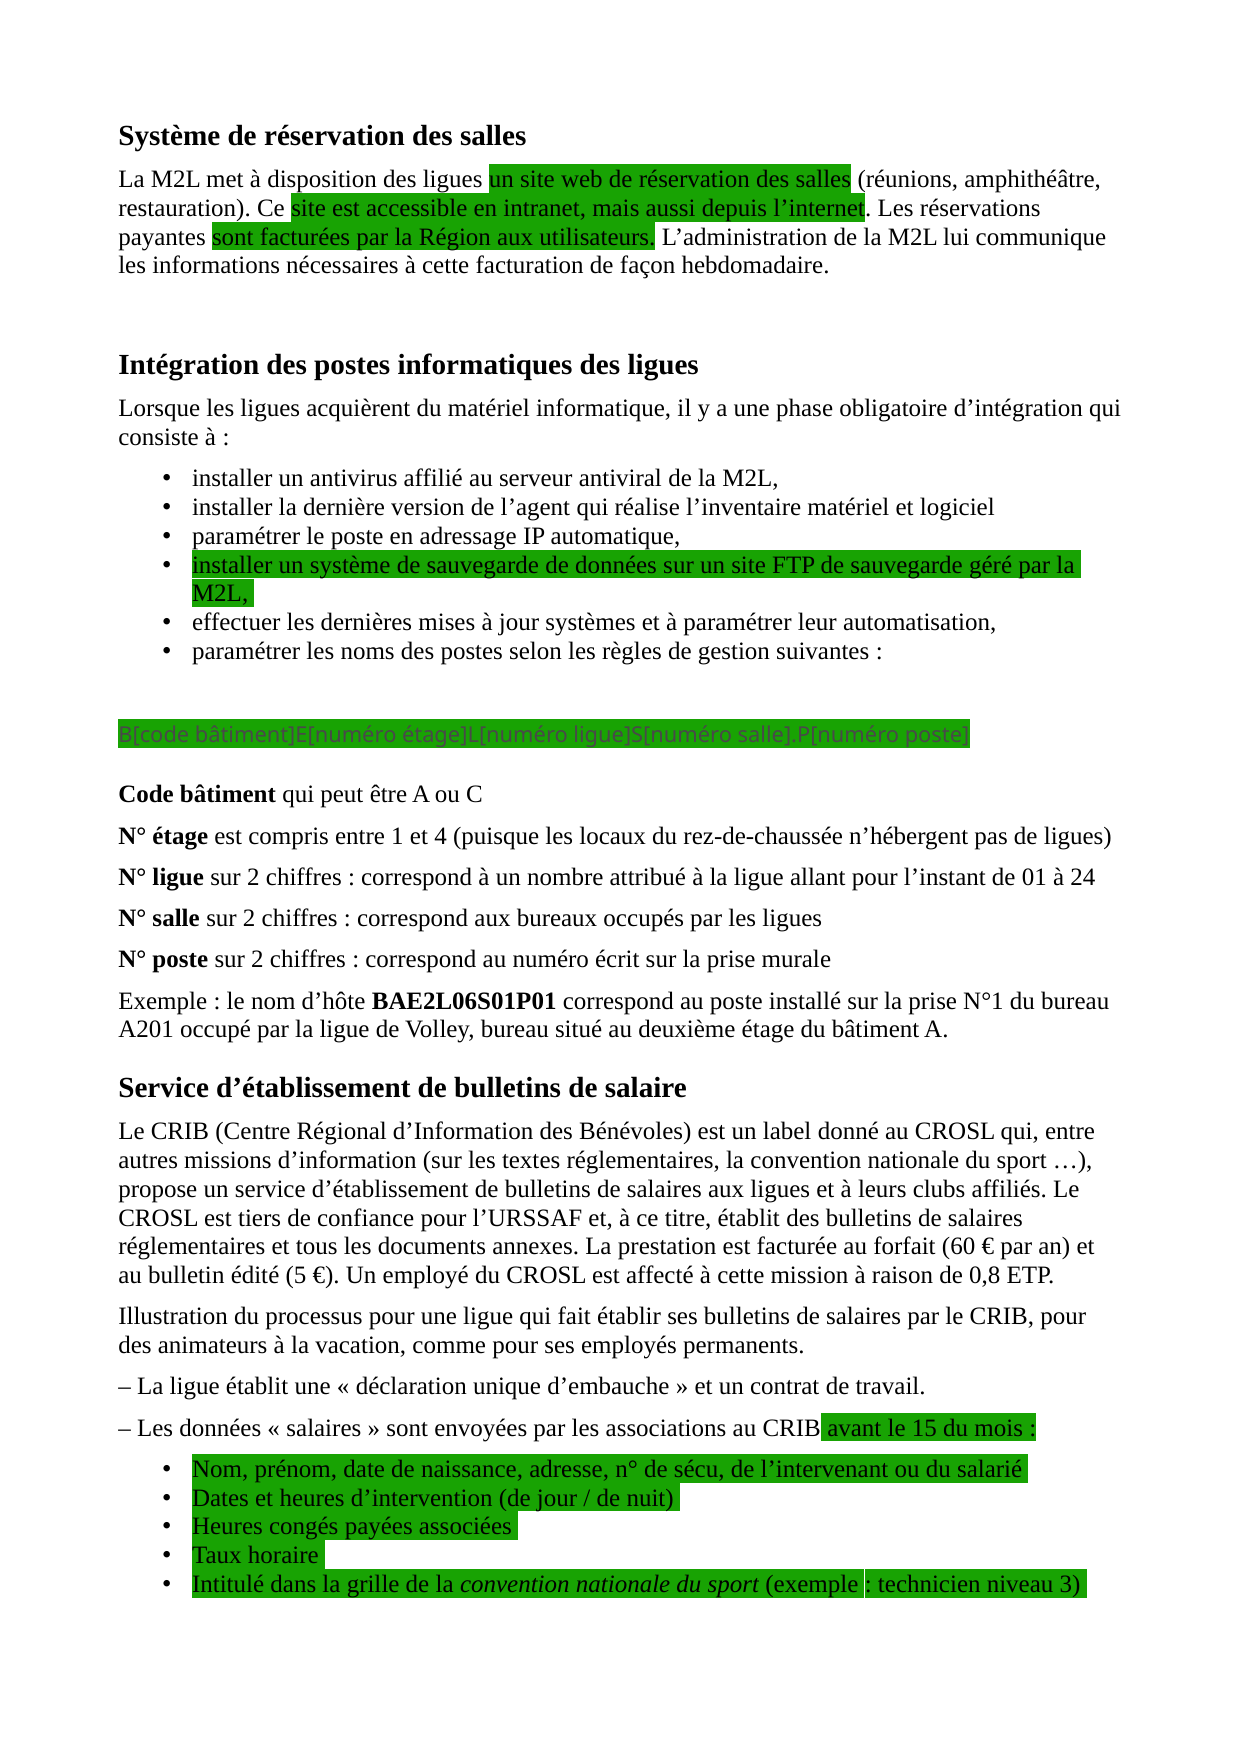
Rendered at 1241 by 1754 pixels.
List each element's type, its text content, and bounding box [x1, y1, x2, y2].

text B[code bâtiment]E[numéro étage]L[numéro ligue]S[numéro salle].P[numéro poste] [118, 718, 1122, 748]
text La M2L met à disposition des ligues un site web de réservation des salles (réunions, amphithéâtre, restauration). Ce site est accessible en intranet, mais aussi depuis l’internet. Les réservations payantes sont facturées par la Région aux utilisateurs. L’administration de la M2L lui communique les informations nécessaires à cette facturation de façon hebdomadaire. [118, 164, 1122, 279]
list Heures congés payées associées [162, 1511, 1122, 1540]
subtitle Intégration des postes informatiques des ligues [118, 347, 1122, 381]
text N° ligue sur 2 chiffres : correspond à un nombre attribué à la ligue allant pour l’instant de 01 à 24 [118, 862, 1122, 891]
list Taux horaire [162, 1540, 1122, 1569]
text Lorsque les ligues acquièrent du matériel informatique, il y a une phase obligatoire d’intégration qui consiste à : [118, 393, 1122, 451]
text Code bâtiment qui peut être A ou C [118, 779, 1122, 808]
text Le CRIB (Centre Régional d’Information des Bénévoles) est un label donné au CROSL qui, entre autres missions d’information (sur les textes réglementaires, la convention nationale du sport …), propose un service d’établissement de bulletins de salaires aux ligues et à leurs clubs affiliés. Le CROSL est tiers de confiance pour l’URSSAF et, à ce titre, établit des bulletins de salaires réglementaires et tous les documents annexes. La prestation est facturée au forfait (60 € par an) et au bulletin édité (5 €). Un employé du CROSL est affecté à cette mission à raison de 0,8 ETP. [118, 1116, 1122, 1289]
list Intitulé dans la grille de la convention nationale du sport (exemple : technicien niveau 3) [162, 1569, 1122, 1598]
text N° étage est compris entre 1 et 4 (puisque les locaux du rez-de-chaussée n’hébergent pas de ligues) [118, 821, 1122, 849]
text Illustration du processus pour une ligue qui fait établir ses bulletins de salaires par le CRIB, pour des animateurs à la vacation, comme pour ses employés permanents. [118, 1301, 1122, 1359]
list Dates et heures d’intervention (de jour / de nuit) [162, 1483, 1122, 1511]
text – Les données « salaires » sont envoyées par les associations au CRIB avant le 15 du mois : [118, 1413, 1122, 1441]
list effectuer les dernières mises à jour systèmes et à paramétrer leur automatisation, [162, 607, 1122, 636]
list paramétrer le poste en adressage IP automatique, [162, 521, 1122, 550]
list installer un antivirus affilié au serveur antiviral de la M2L, [162, 463, 1122, 492]
subtitle Système de réservation des salles [118, 118, 1122, 152]
list paramétrer les noms des postes selon les règles de gestion suivantes : [162, 636, 1122, 665]
list Nom, prénom, date de naissance, adresse, n° de sécu, de l’intervenant ou du salarié [162, 1454, 1122, 1483]
subtitle Service d’établissement de bulletins de salaire [118, 1070, 1122, 1104]
list installer la dernière version de l’agent qui réalise l’inventaire matériel et logiciel [162, 492, 1122, 521]
text Exemple : le nom d’hôte BAE2L06S01P01 correspond au poste installé sur la prise N°1 du bureau A201 occupé par la ligue de Volley, bureau situé au deuxième étage du bâtiment A. [118, 986, 1122, 1043]
text N° poste sur 2 chiffres : correspond au numéro écrit sur la prise murale [118, 944, 1122, 973]
list installer un système de sauvegarde de données sur un site FTP de sauvegarde géré par la M2L, [162, 550, 1122, 607]
text N° salle sur 2 chiffres : correspond aux bureaux occupés par les ligues [118, 903, 1122, 932]
text – La ligue établit une « déclaration unique d’embauche » et un contrat de travail. [118, 1371, 1122, 1400]
